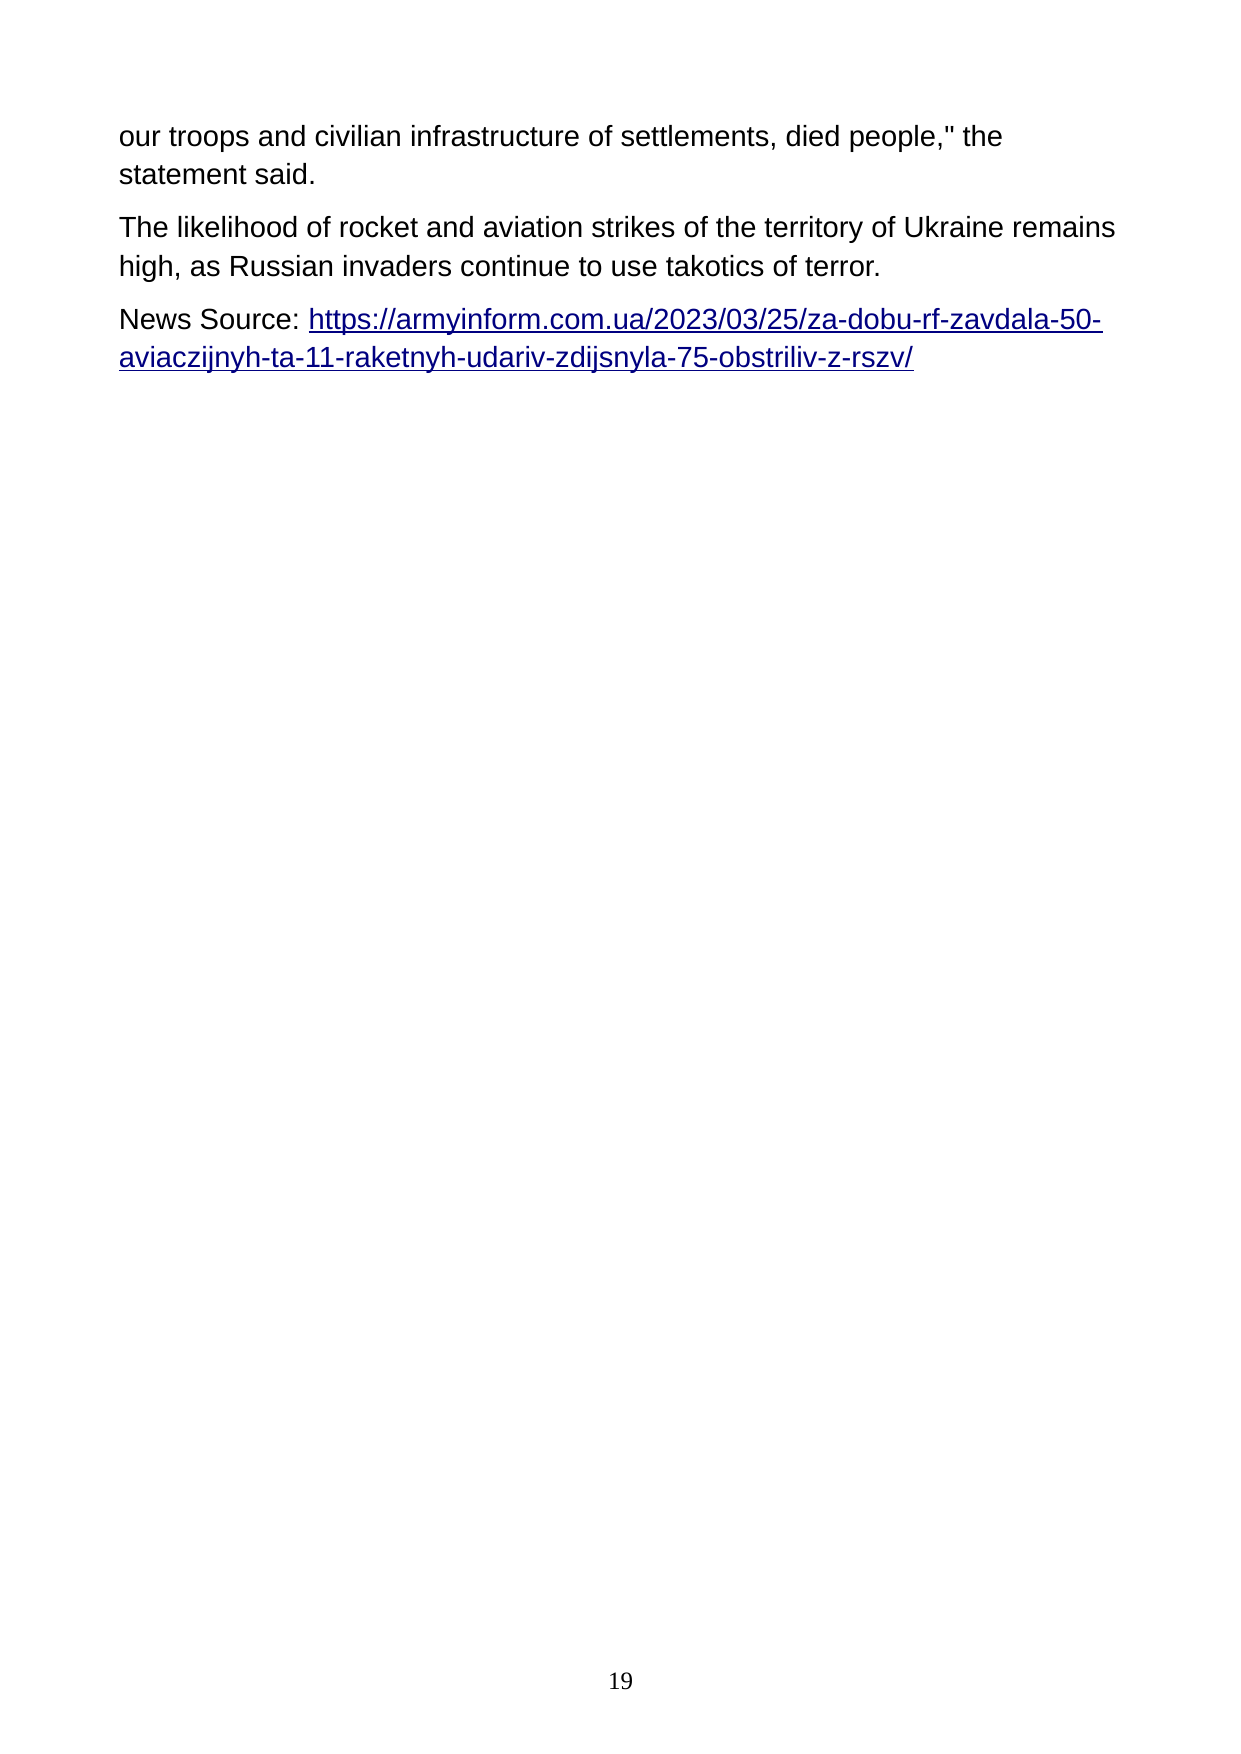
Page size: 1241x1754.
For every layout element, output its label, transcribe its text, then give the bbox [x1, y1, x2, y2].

text News Source: https://armyinform.com.ua/2023/03/25/za-dobu-rf-zavdala-50-aviaczijnyh-ta-11-raketnyh-udariv-zdijsnyla-75-obstriliv-z-rszv/ [118, 302, 1122, 374]
text The likelihood of rocket and aviation strikes of the territory of Ukraine remains high, as Russian invaders continue to use takotics of terror. [118, 210, 1122, 282]
text our troops and civilian infrastructure of settlements, died people," the statement said. [118, 118, 1122, 191]
